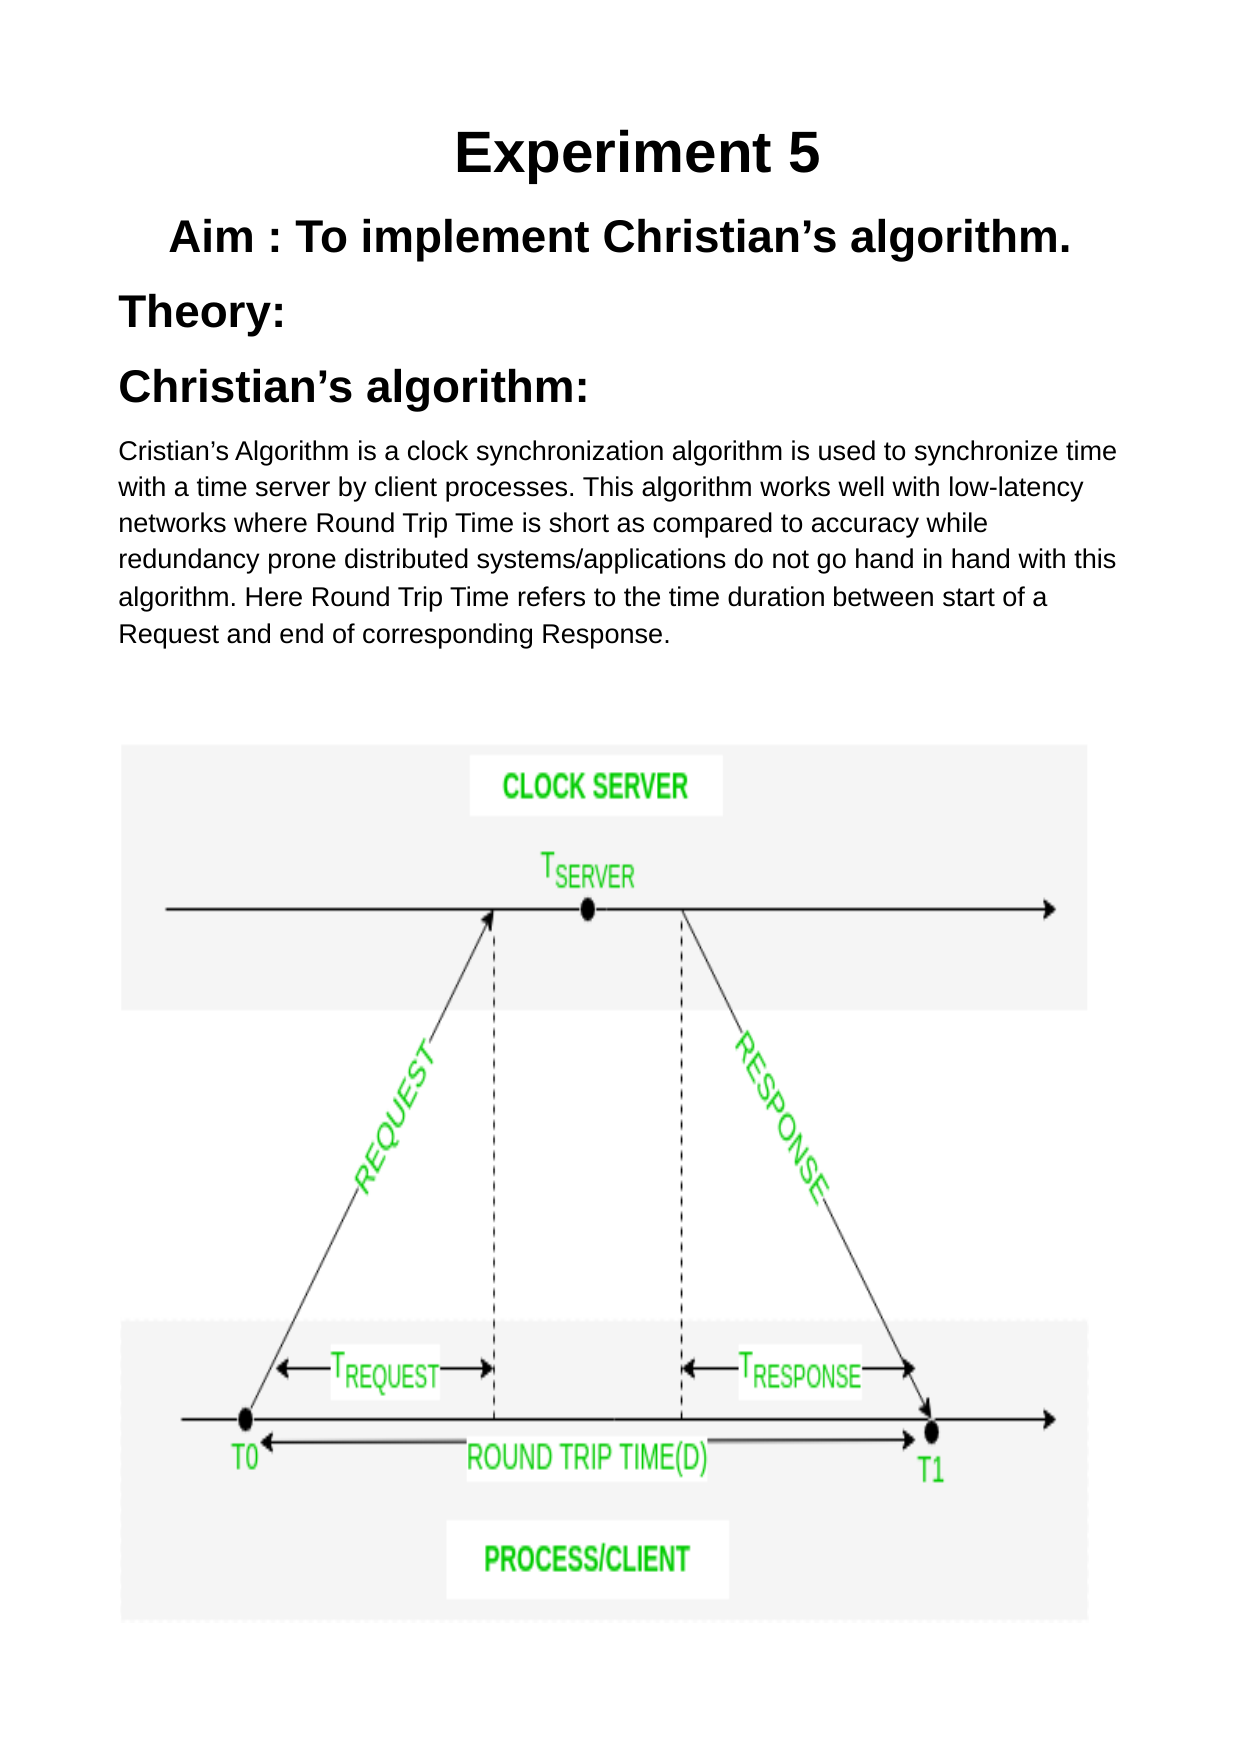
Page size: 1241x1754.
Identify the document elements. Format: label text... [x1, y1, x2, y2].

text Theory: [118, 285, 1122, 338]
text Aim : To implement Christian’s algorithm. [118, 210, 1122, 262]
text Cristian’s Algorithm is a clock synchronization algorithm is used to synchronize time with a time server by client processes. This algorithm works well with low-latency networks where Round Trip Time is short as compared to accuracy while redundancy prone distributed systems/applications do not go hand in hand with this algorithm. Here Round Trip Time refers to the time duration between start of a Request and end of corresponding Response. [118, 435, 1122, 649]
text Christian’s algorithm: [118, 360, 1122, 413]
text Experiment 5 [118, 118, 1122, 185]
